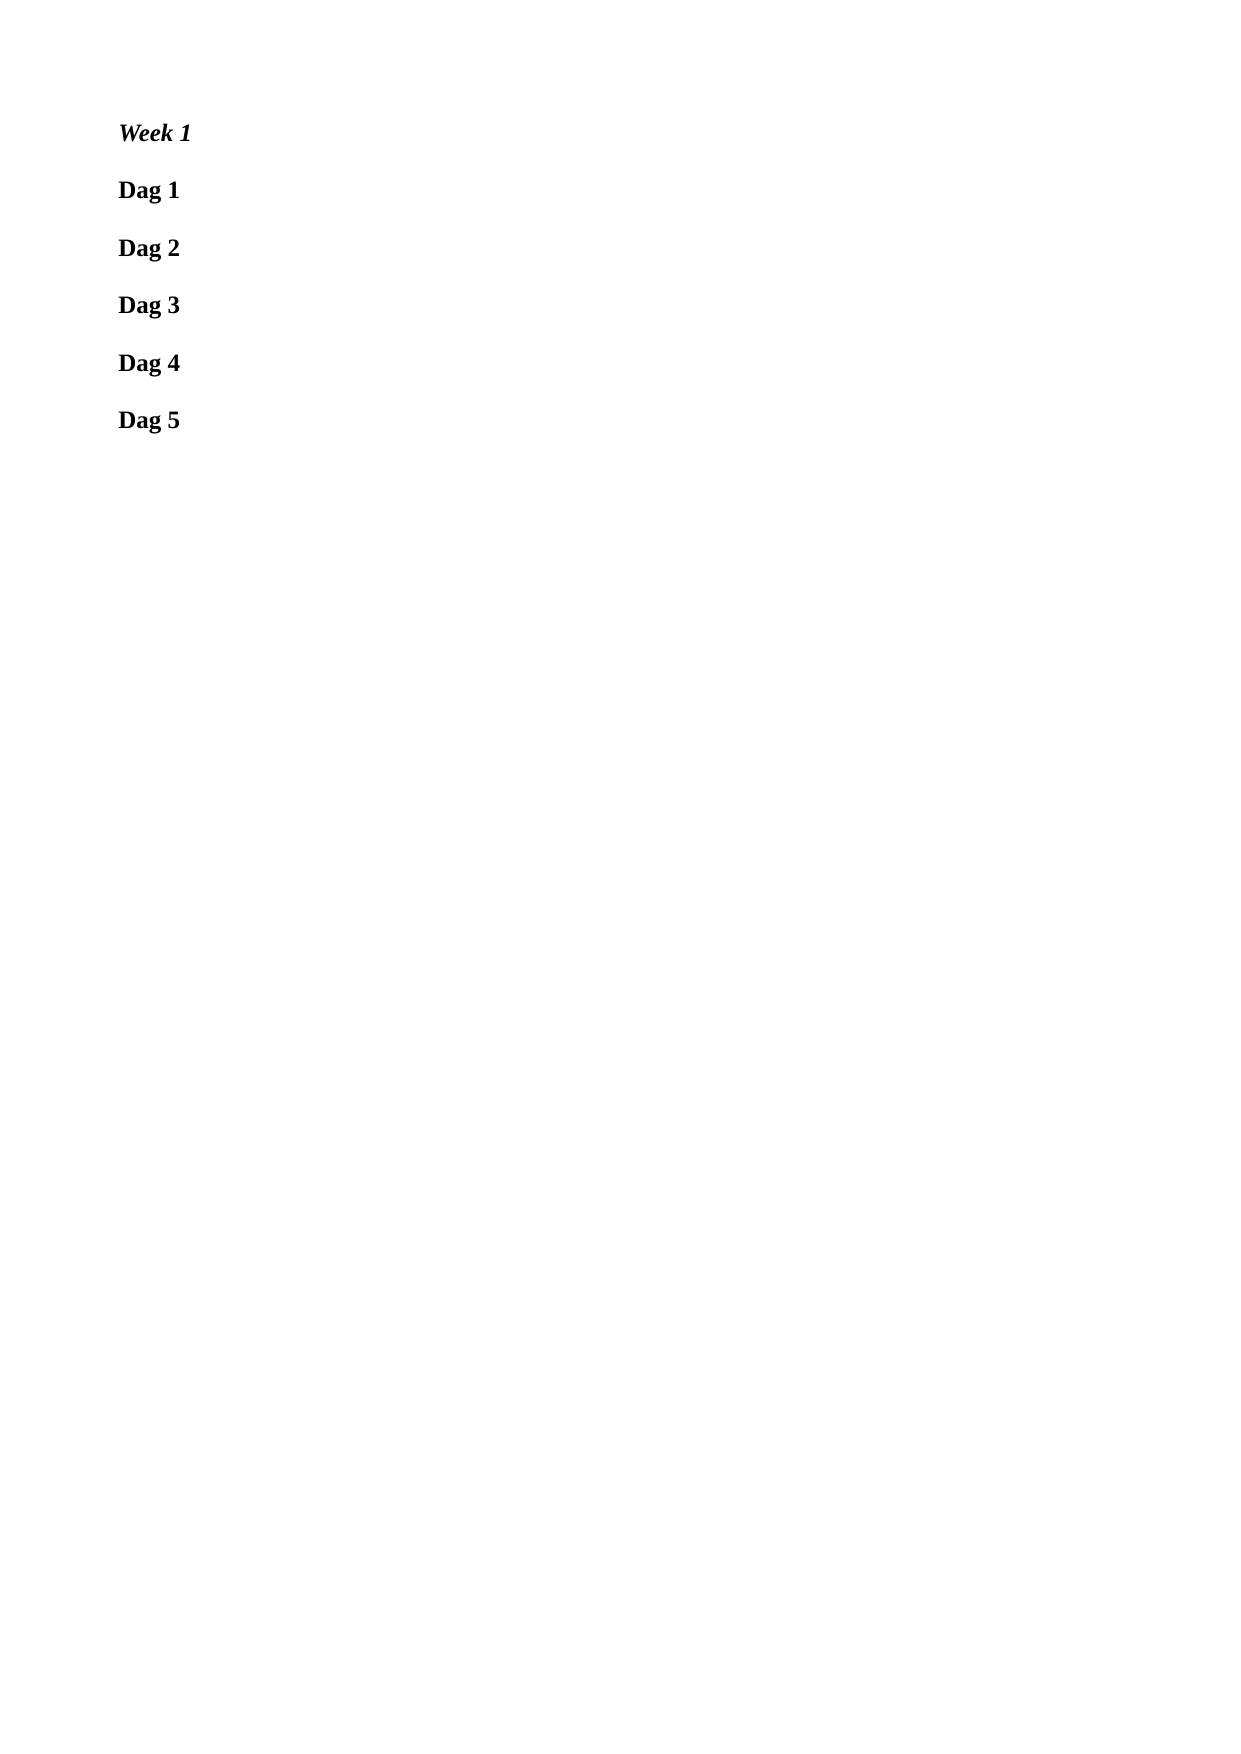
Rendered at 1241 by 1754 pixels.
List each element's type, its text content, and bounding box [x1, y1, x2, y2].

text Dag 4 [118, 348, 1122, 377]
text Dag 5 [118, 406, 1122, 434]
text Dag 2 [118, 233, 1122, 262]
text Week 1 [118, 118, 1122, 147]
text Dag 1 [118, 176, 1122, 204]
text Dag 3 [118, 291, 1122, 319]
